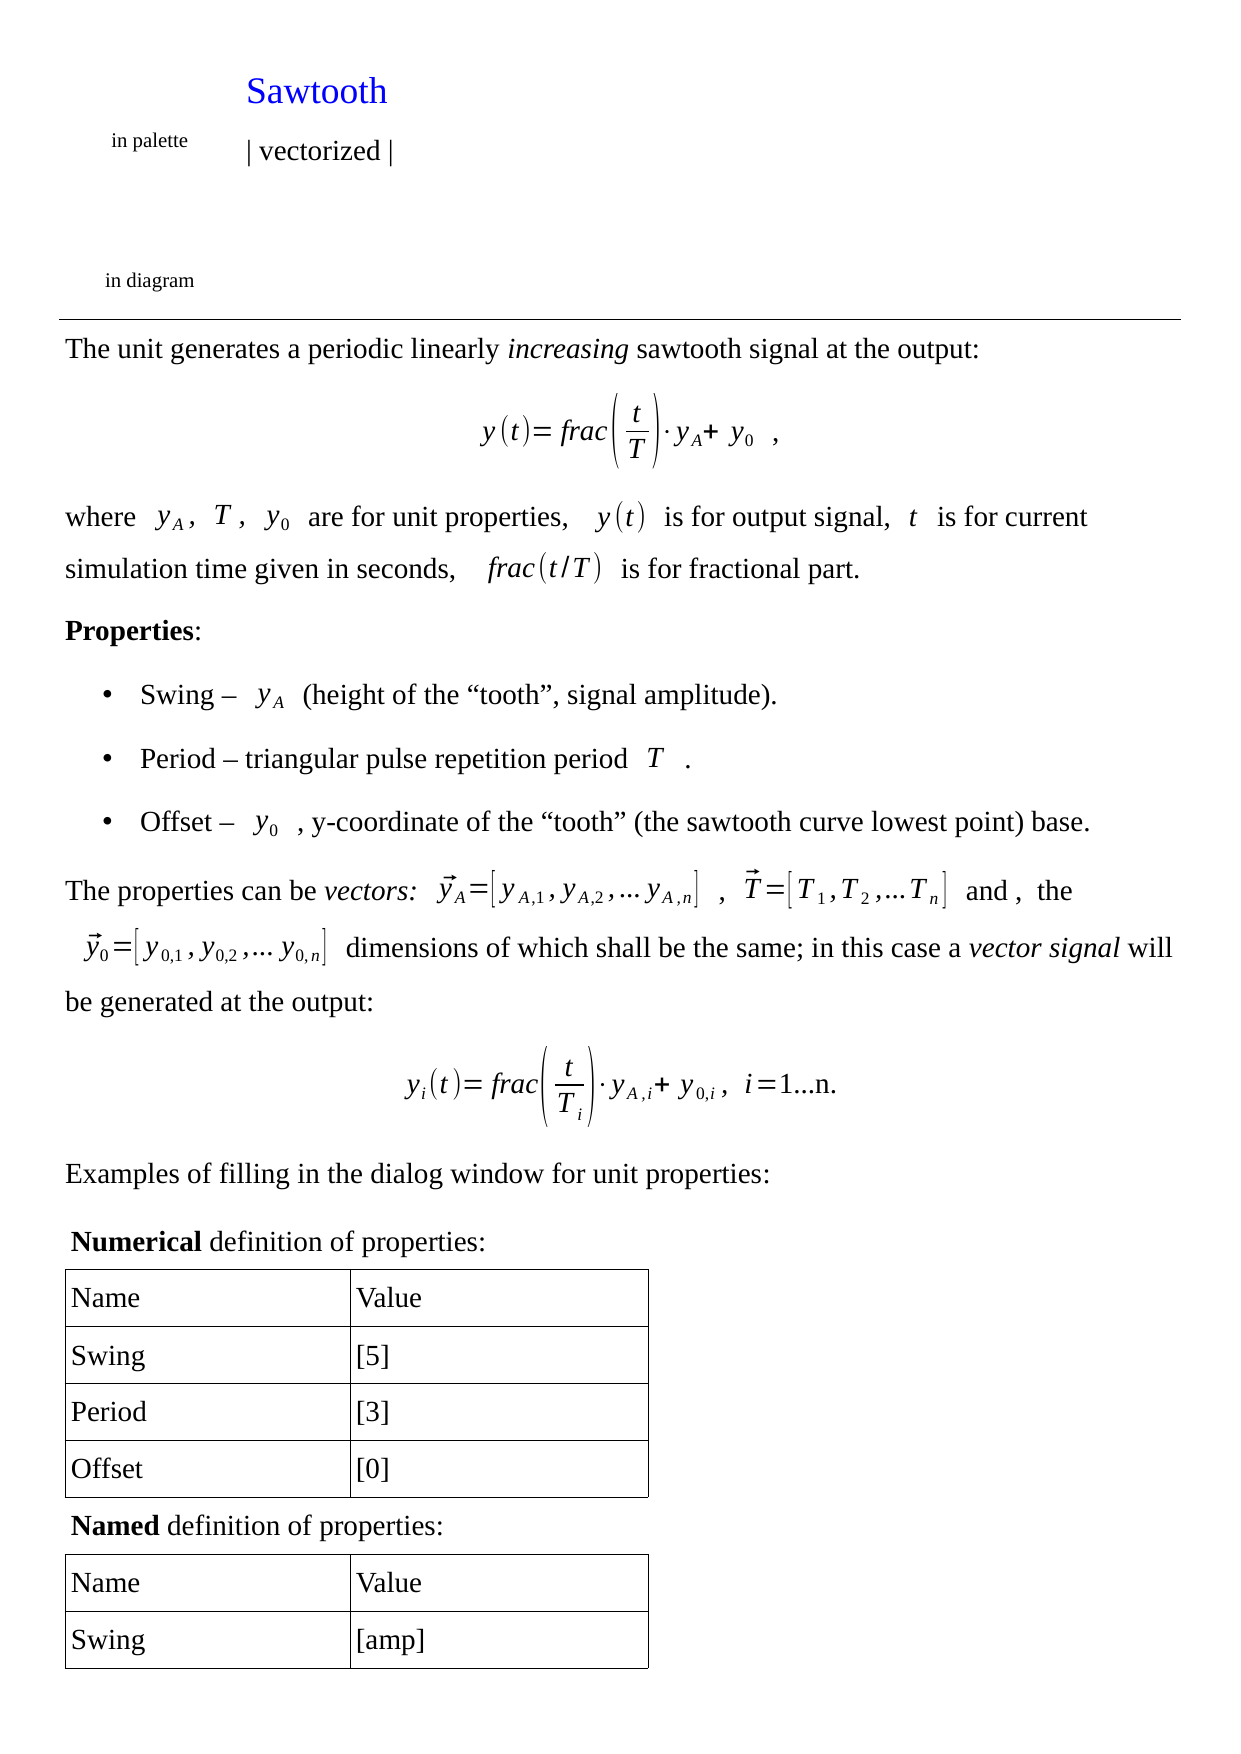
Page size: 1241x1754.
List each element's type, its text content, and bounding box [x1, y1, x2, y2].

table_header [59, 59, 240, 122]
table_cell Offset [66, 1441, 350, 1497]
table_cell [amp] [351, 1612, 648, 1668]
table_cell [59, 179, 240, 262]
table_cell [240, 179, 1181, 262]
table_cell Period [66, 1384, 350, 1440]
table_cell Value [351, 1270, 648, 1326]
table_cell [0] [351, 1441, 648, 1497]
table_cell | vectorized | [240, 122, 1181, 179]
table_cell Name [66, 1270, 350, 1326]
table_header Sawtooth [240, 59, 1181, 122]
table_cell The unit generates a periodic linearly increasing sawtooth signal at the output: , whereare for unit properties, is for output signal,is for current simulation time given in seconds, is for fractional part. Properties: Swing –(height of the “tooth”, signal amplitude). Period – triangular pulse repetition period. Offset –, y-coordinate of the “tooth” (the sawtooth curve lowest point) base. The properties can be vectors:,and , the dimensions of which shall be the same; in this case a vector signal will be generated at the output: Examples of filling in the dialog window for unit properties: Notes: By default the unit generates a scalar output signal. Named properties are set up as local variable of model (or submodel) in Parameters tab or as global signals of the project via Graphics → Signals main menu option. The unit is identical to the following design diagram (the Sawtooth properties are defined as equal to 2, 3 and 5): At the same time (within the first 15 seconds) the output signal diagram is as follows: [59, 320, 1181, 1673]
table_cell Swing [66, 1327, 350, 1383]
table_cell Named definition of properties: [65, 1498, 648, 1554]
table_cell Name [66, 1555, 350, 1611]
table_cell in palette [59, 122, 240, 179]
table_cell Swing [66, 1612, 350, 1668]
table_cell [240, 262, 1181, 319]
table_cell [3] [351, 1384, 648, 1440]
table_cell Value [351, 1555, 648, 1611]
table_header Numerical definition of properties: [65, 1212, 648, 1269]
table_cell in diagram [59, 262, 240, 319]
table_cell [5] [351, 1327, 648, 1383]
